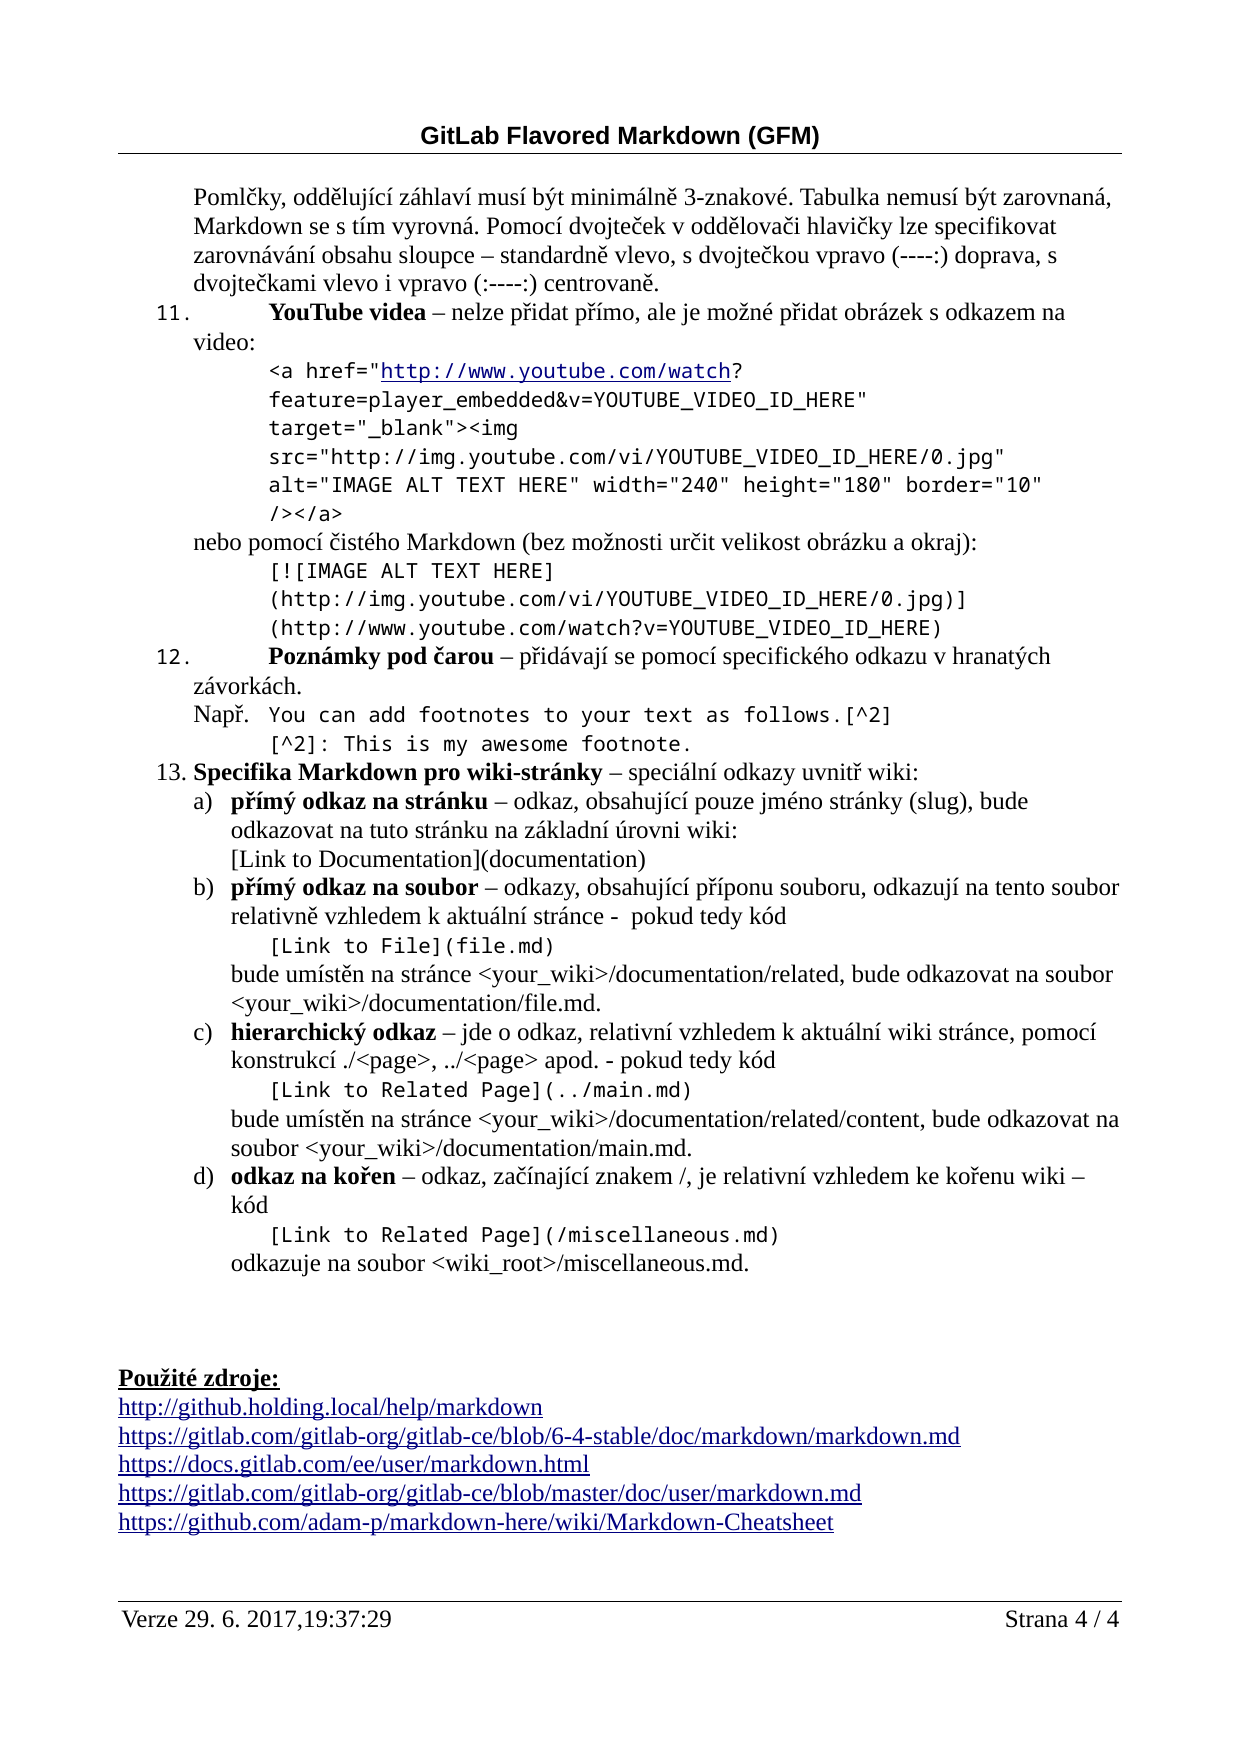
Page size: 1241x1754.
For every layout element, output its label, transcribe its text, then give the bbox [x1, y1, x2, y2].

text https://gitlab.com/gitlab-org/gitlab-ce/blob/master/doc/user/markdown.md [118, 1478, 1122, 1507]
list Pomlčky, oddělující záhlaví musí být minimálně 3-znakové. Tabulka nemusí být zarovnaná, Markdown se s tím vyrovná. Pomocí dvojteček v oddělovači hlavičky lze specifikovat zarovnávání obsahu sloupce – standardně vlevo, s dvojtečkou vpravo (----:) doprava, s dvojtečkami vlevo i vpravo (:----:) centrovaně. [156, 182, 1122, 297]
list přímý odkaz na stránku – odkaz, obsahující pouze jméno stránky (slug), bude odkazovat na tuto stránku na základní úrovni wiki: [Link to Documentation](documentation) [193, 786, 1122, 872]
list odkaz na kořen – odkaz, začínající znakem /, je relativní vzhledem ke kořenu wiki – kód [Link to Related Page](/miscellaneous.md) odkazuje na soubor <wiki_root>/miscellaneous.md. [193, 1161, 1122, 1277]
text http://github.holding.local/help/markdown [118, 1392, 1122, 1421]
text https://github.com/adam-p/markdown-here/wiki/Markdown-Cheatsheet [118, 1507, 1122, 1536]
list Specifika Markdown pro wiki-stránky – speciální odkazy uvnitř wiki: [156, 757, 1122, 786]
list hierarchický odkaz – jde o odkaz, relativní vzhledem k aktuální wiki stránce, pomocí konstrukcí ./<page>, ../<page> apod. - pokud tedy kód [Link to Related Page](../main.md) bude umístěn na stránce <your_wiki>/documentation/related/content, bude odkazovat na soubor <your_wiki>/documentation/main.md. [193, 1017, 1122, 1161]
list YouTube videa – nelze přidat přímo, ale je možné přidat obrázek s odkazem na video: <a href="http://www.youtube.com/watch? feature=player_embedded&v=YOUTUBE_VIDEO_ID_HERE" target="_blank"><img src="http://img.youtube.com/vi/YOUTUBE_VIDEO_ID_HERE/0.jpg" alt="IMAGE ALT TEXT HERE" width="240" height="180" border="10" /></a> nebo pomocí čistého Markdown (bez možnosti určit velikost obrázku a okraj): [![IMAGE ALT TEXT HERE] (http://img.youtube.com/vi/YOUTUBE_VIDEO_ID_HERE/0.jpg)] (http://www.youtube.com/watch?v=YOUTUBE_VIDEO_ID_HERE) [156, 297, 1122, 641]
list Poznámky pod čarou – přidávají se pomocí specifického odkazu v hranatých závorkách. Např. You can add footnotes to your text as follows.[^2] [^2]: This is my awesome footnote. [156, 641, 1122, 757]
text https://gitlab.com/gitlab-org/gitlab-ce/blob/6-4-stable/doc/markdown/markdown.md https://docs.gitlab.com/ee/user/markdown.html [118, 1421, 1122, 1478]
text Použité zdroje: [118, 1363, 1122, 1392]
list přímý odkaz na soubor – odkazy, obsahující příponu souboru, odkazují na tento soubor relativně vzhledem k aktuální stránce - pokud tedy kód [Link to File](file.md) bude umístěn na stránce <your_wiki>/documentation/related, bude odkazovat na soubor <your_wiki>/documentation/file.md. [193, 872, 1122, 1017]
